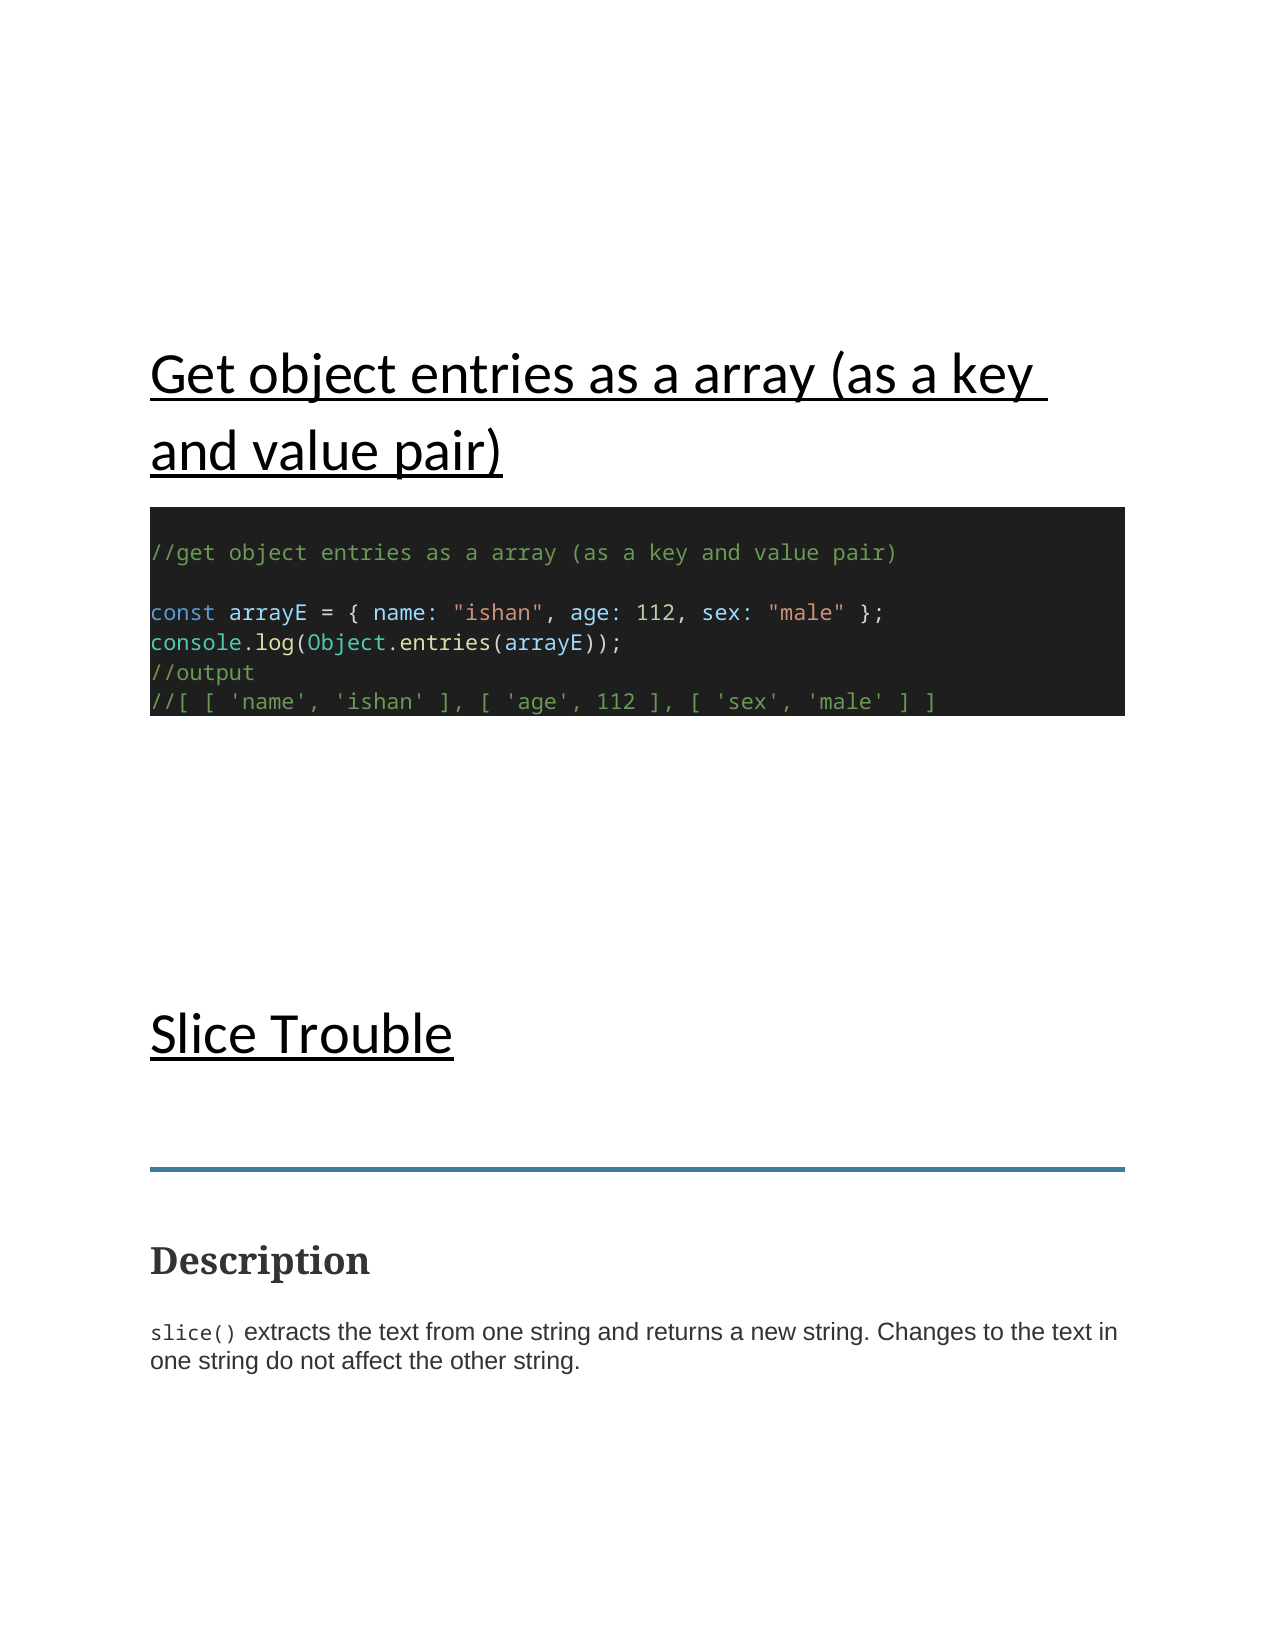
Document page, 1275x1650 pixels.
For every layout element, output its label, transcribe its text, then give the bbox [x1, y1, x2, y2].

text Slice Trouble [150, 997, 1125, 1068]
text console.log(Object.entries(arrayE)); [150, 627, 1125, 656]
text const arrayE = { name: "ishan", age: 112, sex: "male" }; [150, 597, 1125, 627]
subtitle Description [150, 1172, 1125, 1286]
text //output [150, 656, 1125, 686]
text //[ [ 'name', 'ishan' ], [ 'age', 112 ], [ 'sex', 'male' ] ] [150, 686, 1125, 716]
text slice() extracts the text from one string and returns a new string. Changes to the text in one string do not affect the other string. [150, 1317, 1125, 1375]
text //get object entries as a array (as a key and value pair) [150, 537, 1125, 567]
text Get object entries as a array (as a key and value pair) [150, 337, 1125, 485]
